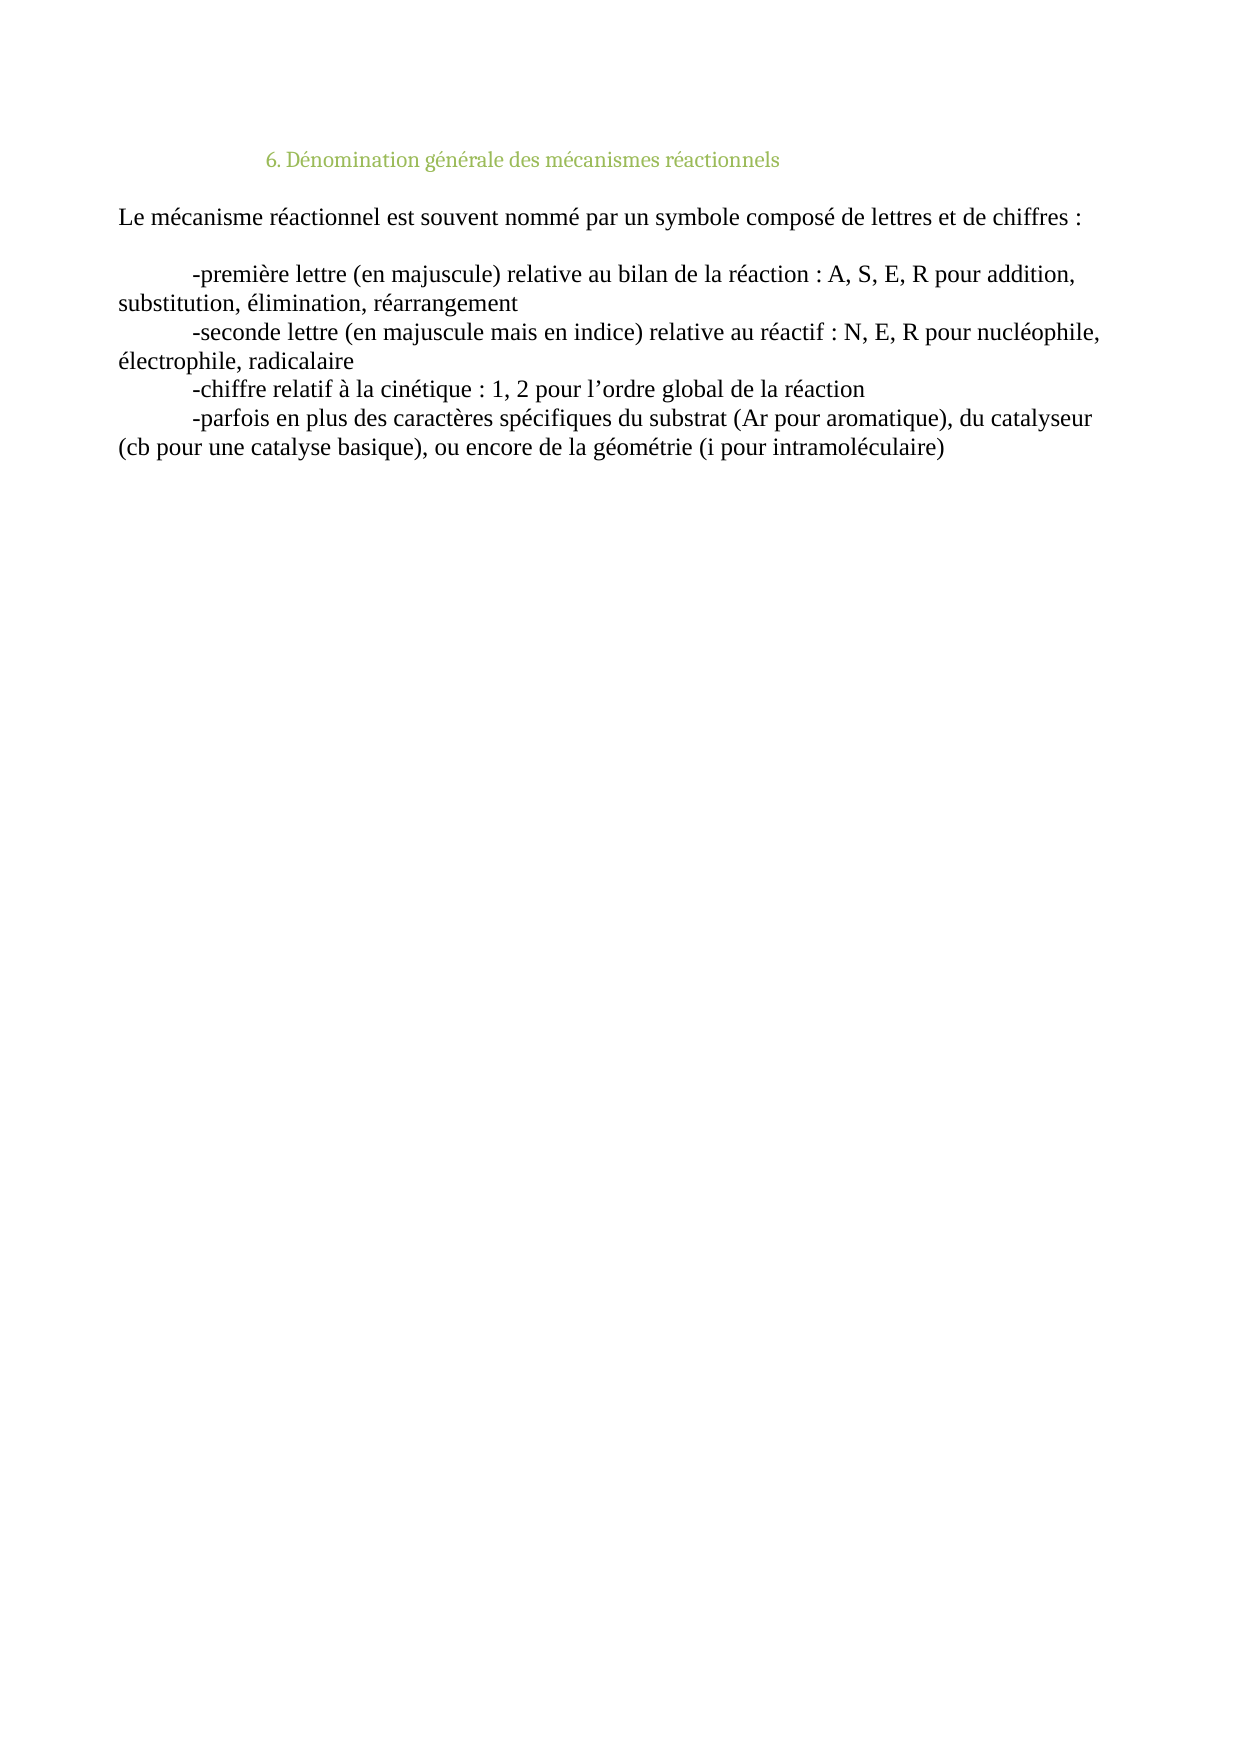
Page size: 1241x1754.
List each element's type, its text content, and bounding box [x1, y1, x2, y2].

text -chiffre relatif à la cinétique : 1, 2 pour l’ordre global de la réaction [118, 374, 1122, 403]
text Le mécanisme réactionnel est souvent nommé par un symbole composé de lettres et de chiffres : [118, 202, 1122, 231]
text -parfois en plus des caractères spécifiques du substrat (Ar pour aromatique), du catalyseur (cb pour une catalyse basique), ou encore de la géométrie (i pour intramoléculaire) [118, 403, 1122, 461]
subtitle 6. Dénomination générale des mécanismes réactionnels [192, 147, 1122, 173]
text -première lettre (en majuscule) relative au bilan de la réaction : A, S, E, R pour addition, substitution, élimination, réarrangement [118, 259, 1122, 317]
text -seconde lettre (en majuscule mais en indice) relative au réactif : N, E, R pour nucléophile, électrophile, radicalaire [118, 317, 1122, 374]
